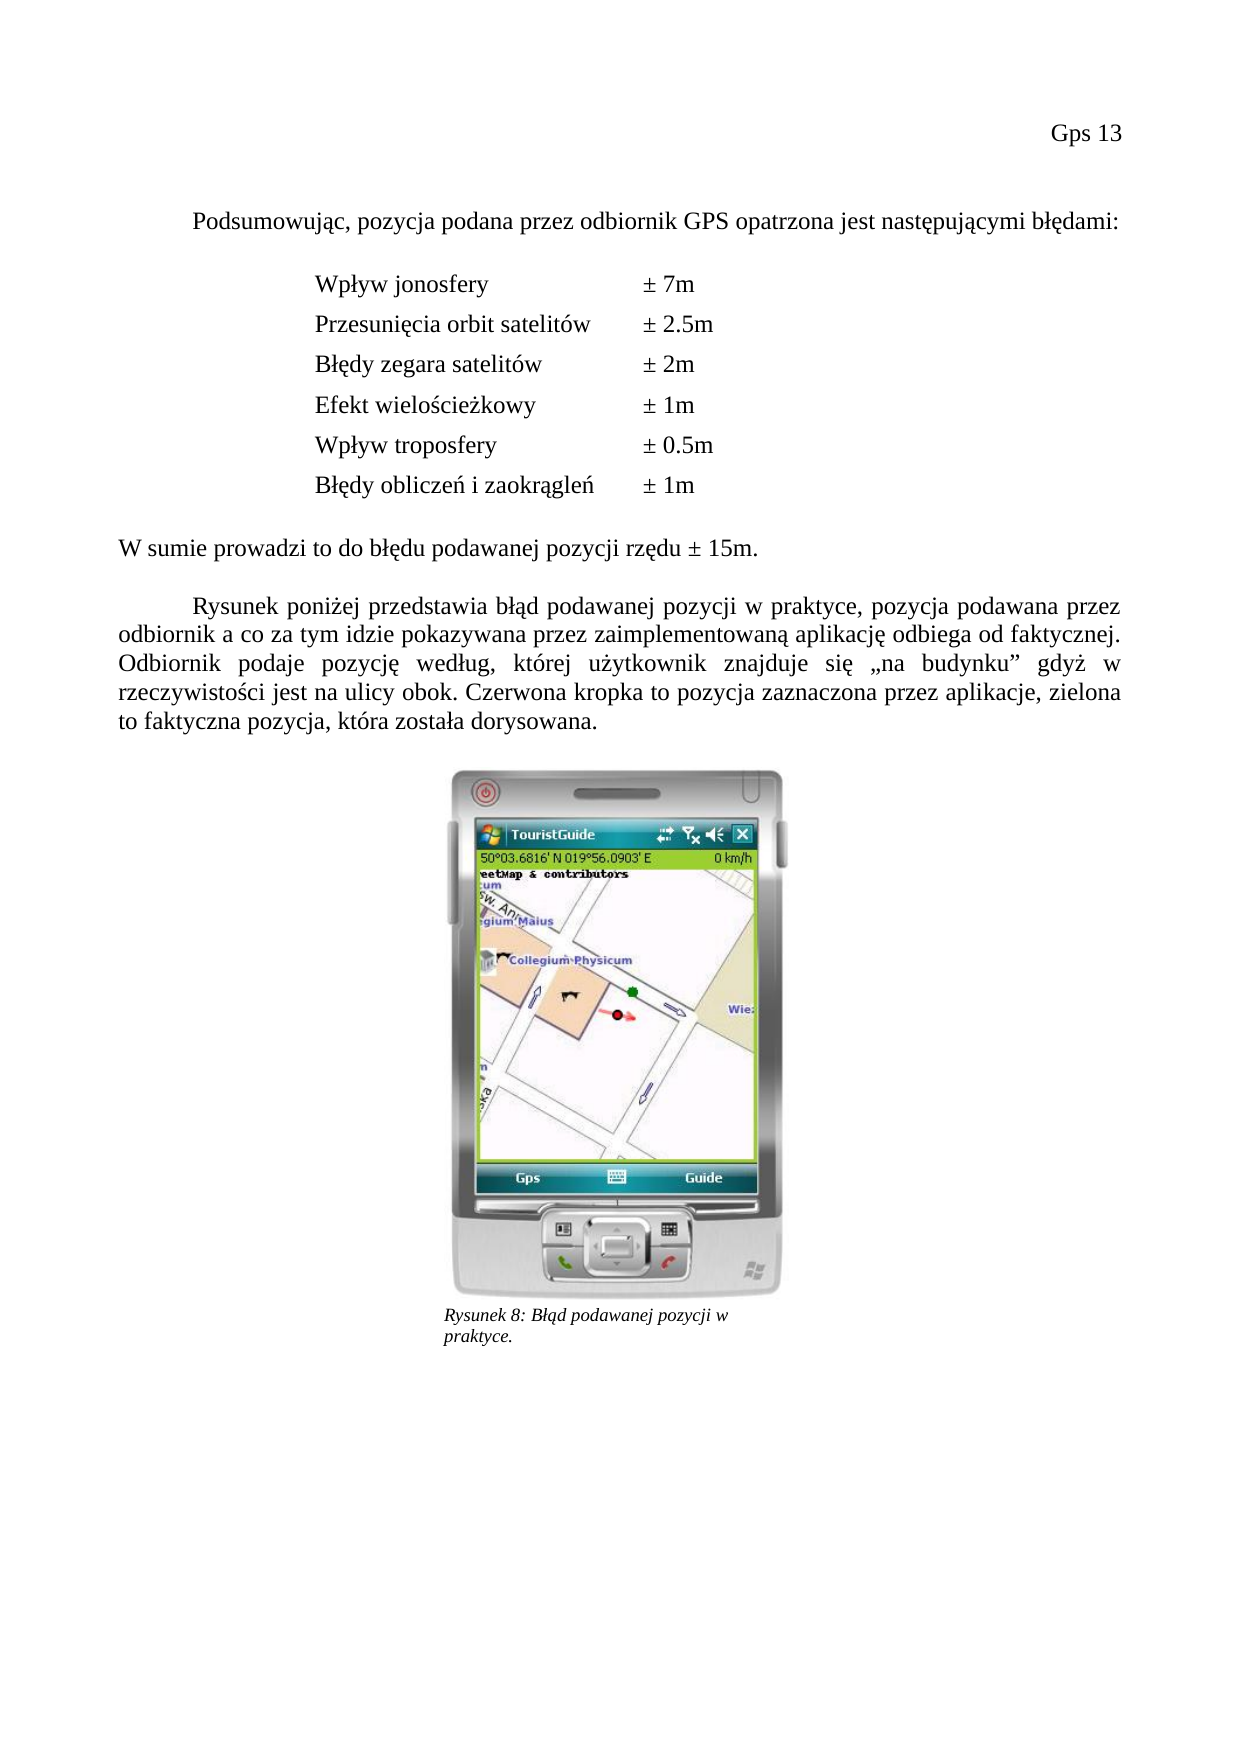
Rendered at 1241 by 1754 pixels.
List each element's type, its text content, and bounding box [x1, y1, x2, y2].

table_header Wpływ jonosfery [309, 263, 637, 303]
table_cell Wpływ troposfery [309, 424, 637, 464]
table_cell Przesunięcia orbit satelitów [309, 304, 637, 344]
table_cell ± 0.5m [637, 424, 918, 464]
text Podsumowując, pozycja podana przez odbiornik GPS opatrzona jest następującymi błędami: [118, 206, 1122, 234]
table_cell Błędy zegara satelitów [309, 344, 637, 384]
text W sumie prowadzi to do błędu podawanej pozycji rzędu ± 15m. [118, 533, 1122, 562]
table_cell ± 1m [637, 464, 918, 504]
table_cell Efekt wielościeżkowy [309, 384, 637, 424]
table_cell ± 1m [637, 384, 918, 424]
table_cell Błędy obliczeń i zaokrągleń [309, 464, 637, 504]
text Rysunek 8: Błąd podawanej pozycji w praktyce. [444, 1304, 789, 1347]
table_cell ± 2.5m [637, 304, 918, 344]
text Rysunek poniżej przedstawia błąd podawanej pozycji w praktyce, pozycja podawana przez odbiornik a co za tym idzie pokazywana przez zaimplementowaną aplikację odbiega od faktycznej. Odbiornik podaje pozycję według, której użytkownik znajduje się „na budynku” gdyż w rzeczywistości jest na ulicy obok. Czerwona kropka to pozycja zaznaczona przez aplikacje, zielona to faktyczna pozycja, która została dorysowana. [118, 591, 1122, 734]
picture [444, 767, 790, 1304]
table_cell ± 2m [637, 344, 918, 384]
table_header ± 7m [637, 263, 918, 303]
